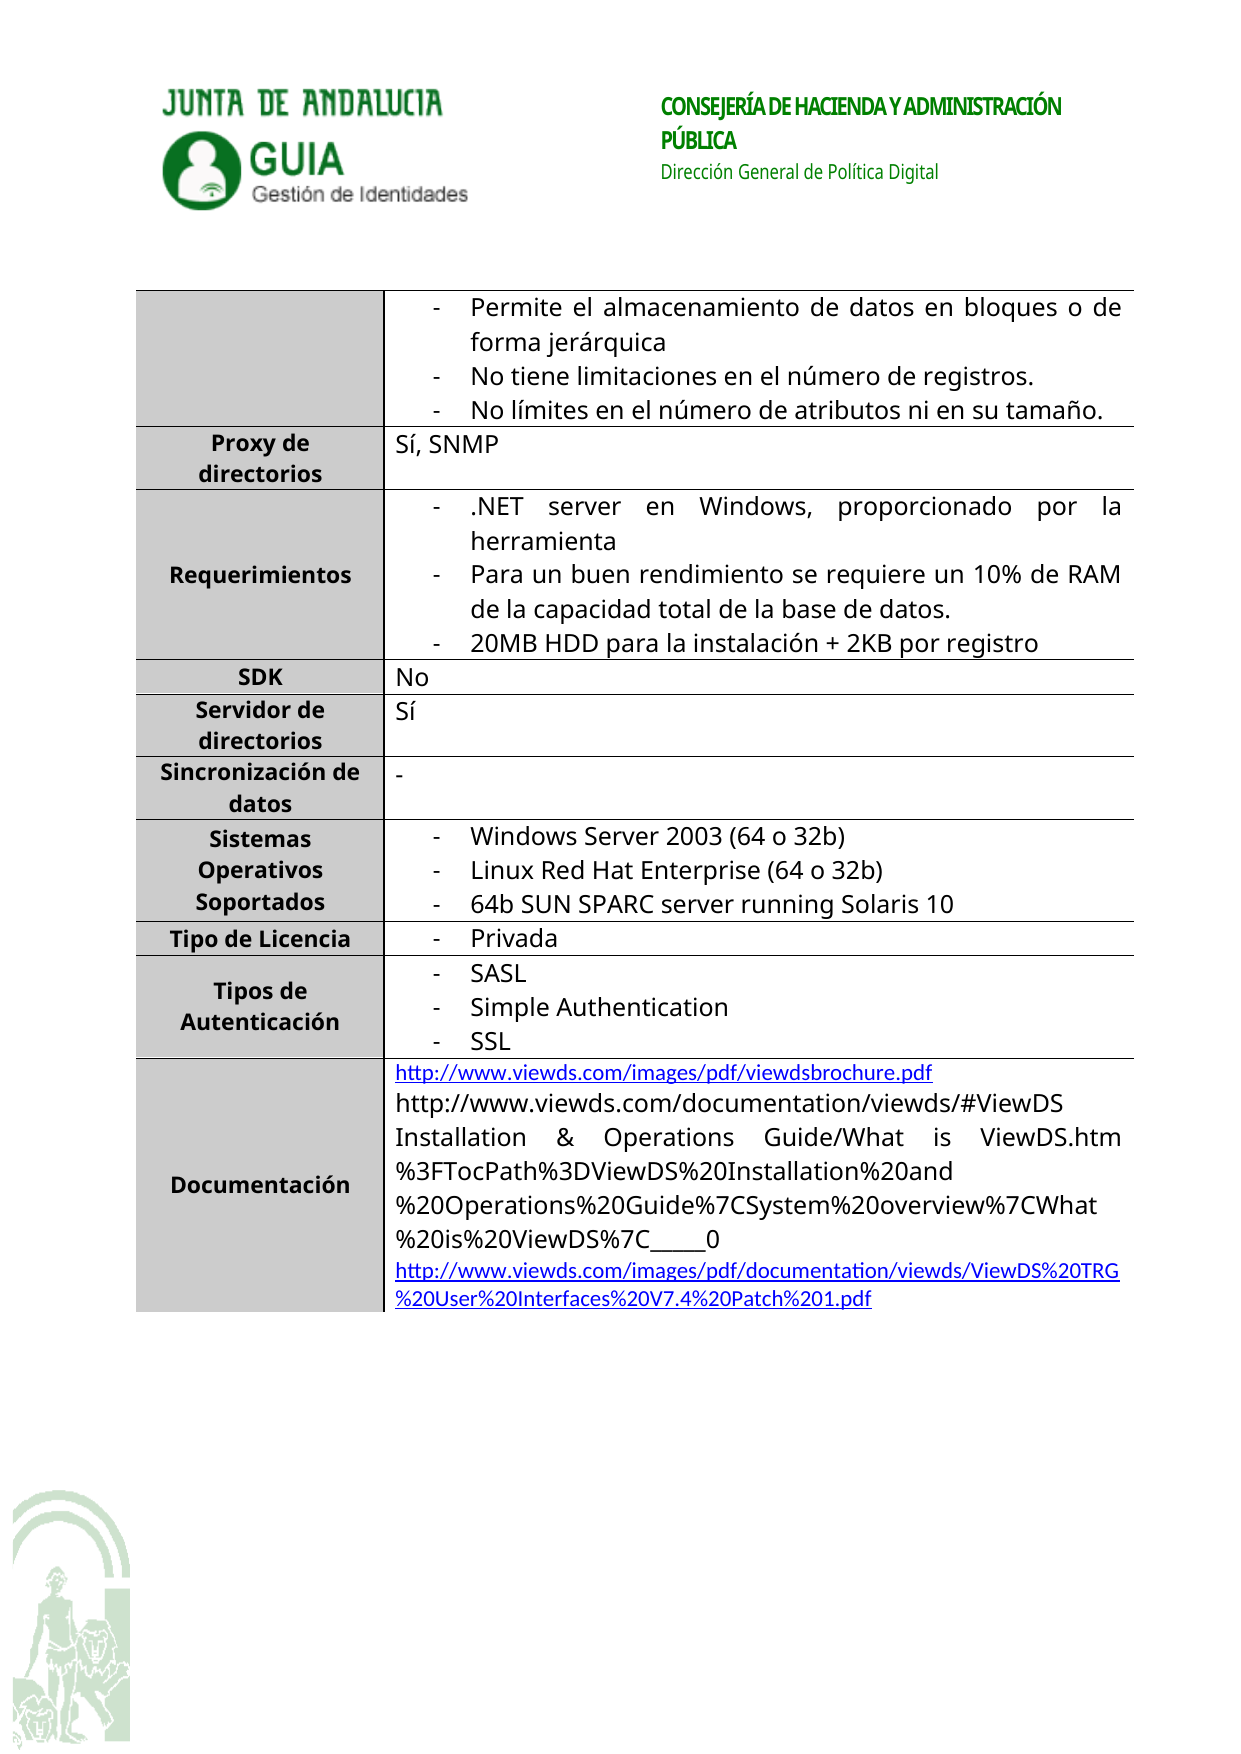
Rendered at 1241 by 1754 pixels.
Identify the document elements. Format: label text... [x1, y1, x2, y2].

table_cell Proxy de directorios [136, 427, 383, 489]
table_cell http://www.viewds.com/images/pdf/viewdsbrochure.pdf http://www.viewds.com/documentation/viewds/#ViewDS Installation & Operations Guide/What is ViewDS.htm%3FTocPath%3DViewDS%20Installation%20and%20Operations%20Guide%7CSystem%20overview%7CWhat%20is%20ViewDS%7C_____0 http://www.viewds.com/images/pdf/documentation/viewds/ViewDS%20TRG%20User%20Interfaces%20V7.4%20Patch%201.pdf [385, 1059, 1134, 1312]
table_cell Windows Server 2003 (64 o 32b) Linux Red Hat Enterprise (64 o 32b) 64b SUN SPARC server running Solaris 10 [385, 820, 1134, 921]
table_cell Tipos de Autenticación [136, 956, 383, 1057]
table_cell Tipo de Licencia [136, 922, 383, 955]
table_cell Servidor de directorios [136, 695, 383, 756]
table_cell [136, 291, 383, 426]
table_cell Documentación [136, 1059, 383, 1312]
table_cell - [385, 757, 1134, 819]
table_cell No [385, 660, 1134, 693]
table_cell Sistemas Operativos Soportados [136, 820, 383, 921]
table_cell Sí [385, 695, 1134, 756]
table_cell Permite el almacenamiento de datos en bloques o de forma jerárquica No tiene limitaciones en el número de registros. No límites en el número de atributos ni en su tamaño. [385, 291, 1134, 426]
picture [12, 1490, 131, 1750]
table_cell Requerimientos [136, 490, 383, 659]
picture [147, 82, 498, 225]
table_cell .NET server en Windows, proporcionado por la herramienta Para un buen rendimiento se requiere un 10% de RAM de la capacidad total de la base de datos. 20MB HDD para la instalación + 2KB por registro [385, 490, 1134, 659]
table_cell SDK [136, 660, 383, 693]
table_cell SASL Simple Authentication SSL [385, 956, 1134, 1057]
table_cell Sincronización de datos [136, 757, 383, 819]
table_cell Privada [385, 922, 1134, 955]
table_cell Sí, SNMP [385, 427, 1134, 489]
